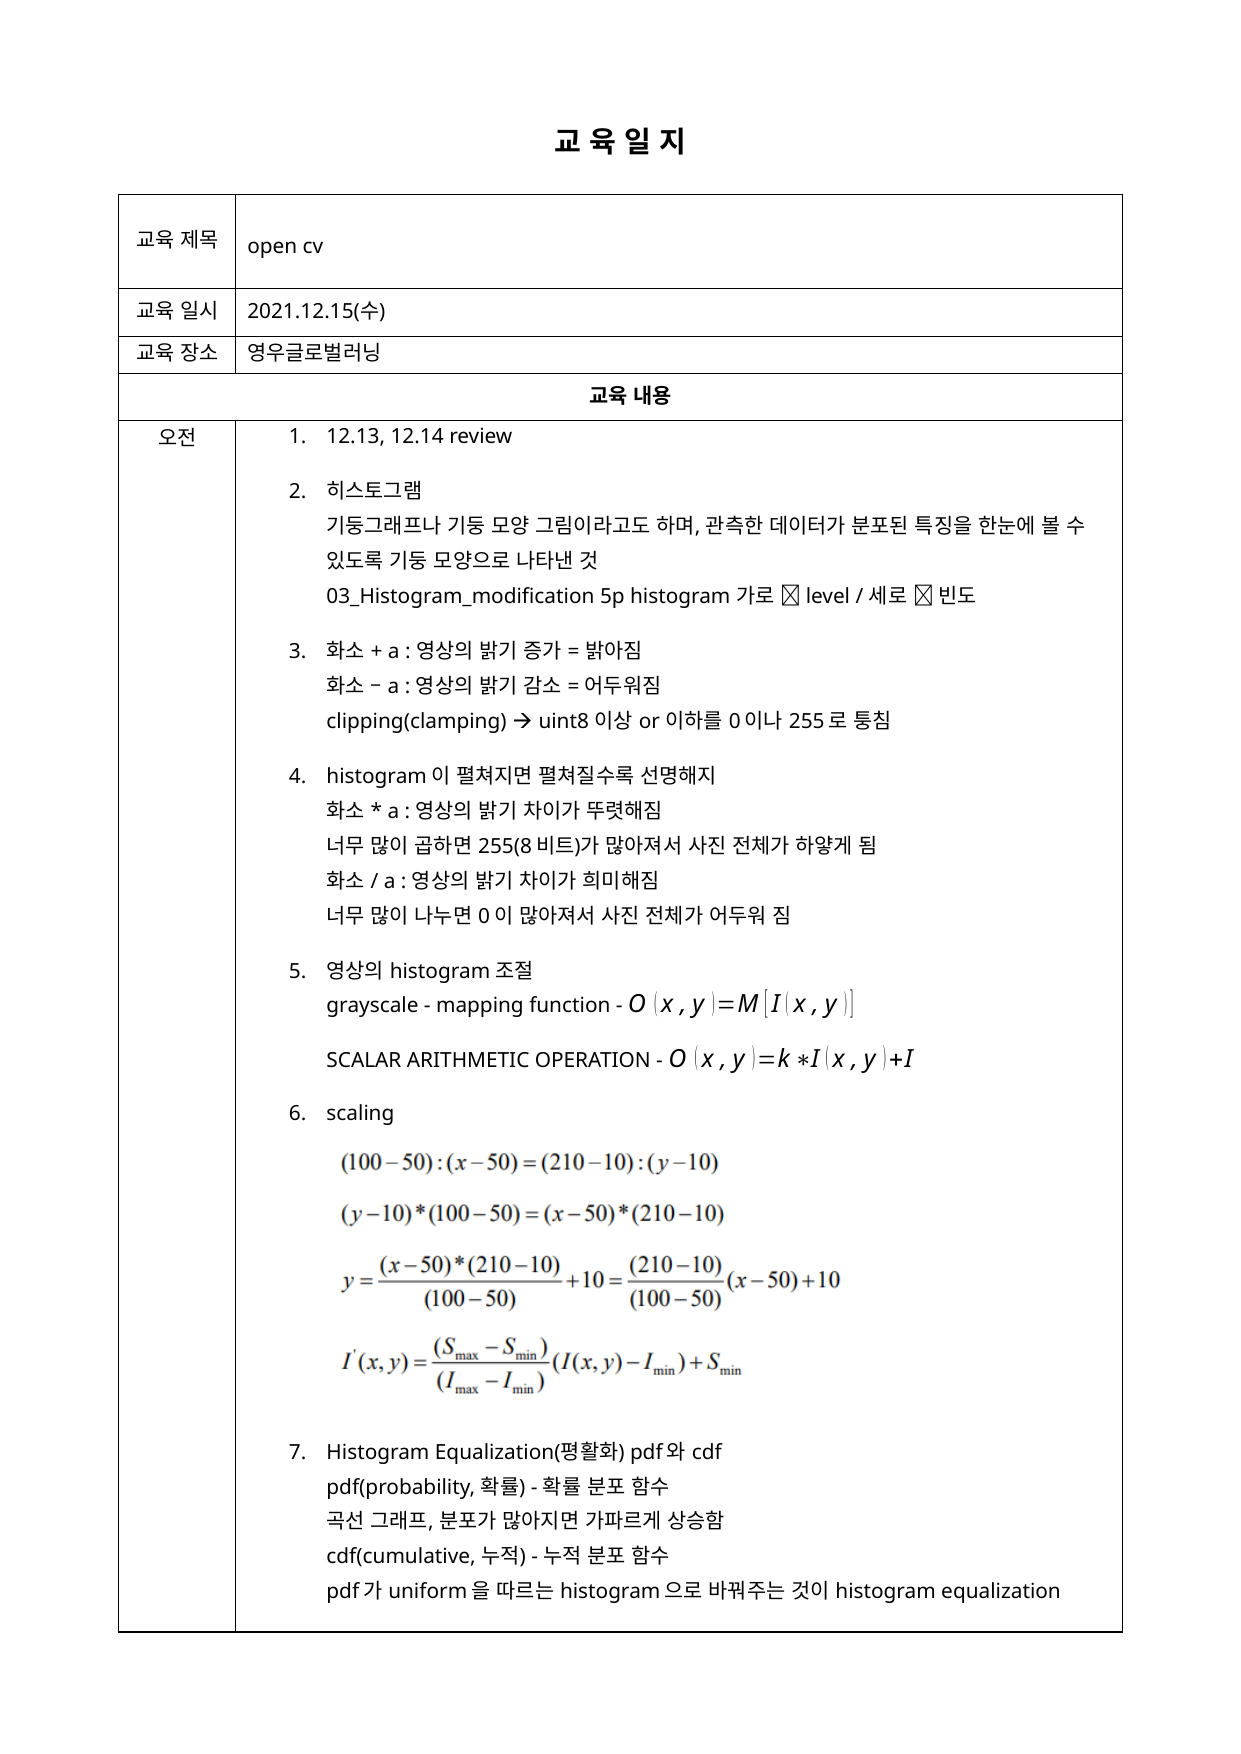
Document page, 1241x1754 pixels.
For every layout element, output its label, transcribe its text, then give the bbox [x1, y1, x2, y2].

table_cell 2021.12.15(수) [236, 289, 1122, 336]
table_cell 교육 일시 [119, 289, 235, 336]
picture [326, 1130, 853, 1411]
table_cell 영우글로벌러닝 [236, 337, 1122, 373]
table_cell 오전 [119, 421, 235, 1631]
table_cell 12.13, 12.14 review 히스토그램 기둥그래프나 기둥 모양 그림이라고도 하며, 관측한 데이터가 분포된 특징을 한눈에 볼 수 있도록 기둥 모양으로 나타낸 것 03_Histogram_modification 5p histogram 가로  level / 세로  빈도 화소 + a : 영상의 밝기 증가 = 밝아짐 화소 – a : 영상의 밝기 감소 = 어두워짐 clipping(clamping)  uint8 이상 or 이하를 0이나 255로 퉁침 histogram이 펼쳐지면 펼쳐질수록 선명해지 화소 * a : 영상의 밝기 차이가 뚜렷해짐 너무 많이 곱하면 255(8비트)가 많아져서 사진 전체가 하얗게 됨 화소 / a : 영상의 밝기 차이가 희미해짐 너무 많이 나누면 0이 많아져서 사진 전체가 어두워 짐 영상의 histogram 조절 grayscale - mapping function - SCALAR ARITHMETIC OPERATION - scaling Histogram Equalization(평활화) pdf와 cdf pdf(probability, 확률) - 확률 분포 함수 곡선 그래프, 분포가 많아지면 가파르게 상승함 cdf(cumulative, 누적) - 누적 분포 함수 pdf가 uniform을 따르는 histogram으로 바꿔주는 것이 histogram equalization deriving algorithm 값은 M * N, 픽셀 이미지 차수와 같음 수학적 내용은 천천히 봐야겠음… [236, 421, 1122, 1631]
table_header 교육 제목 [119, 195, 235, 288]
table_cell 교육 내용 [119, 374, 1122, 420]
table_cell 교육 장소 [119, 337, 235, 373]
table_header open cv [236, 195, 1122, 288]
